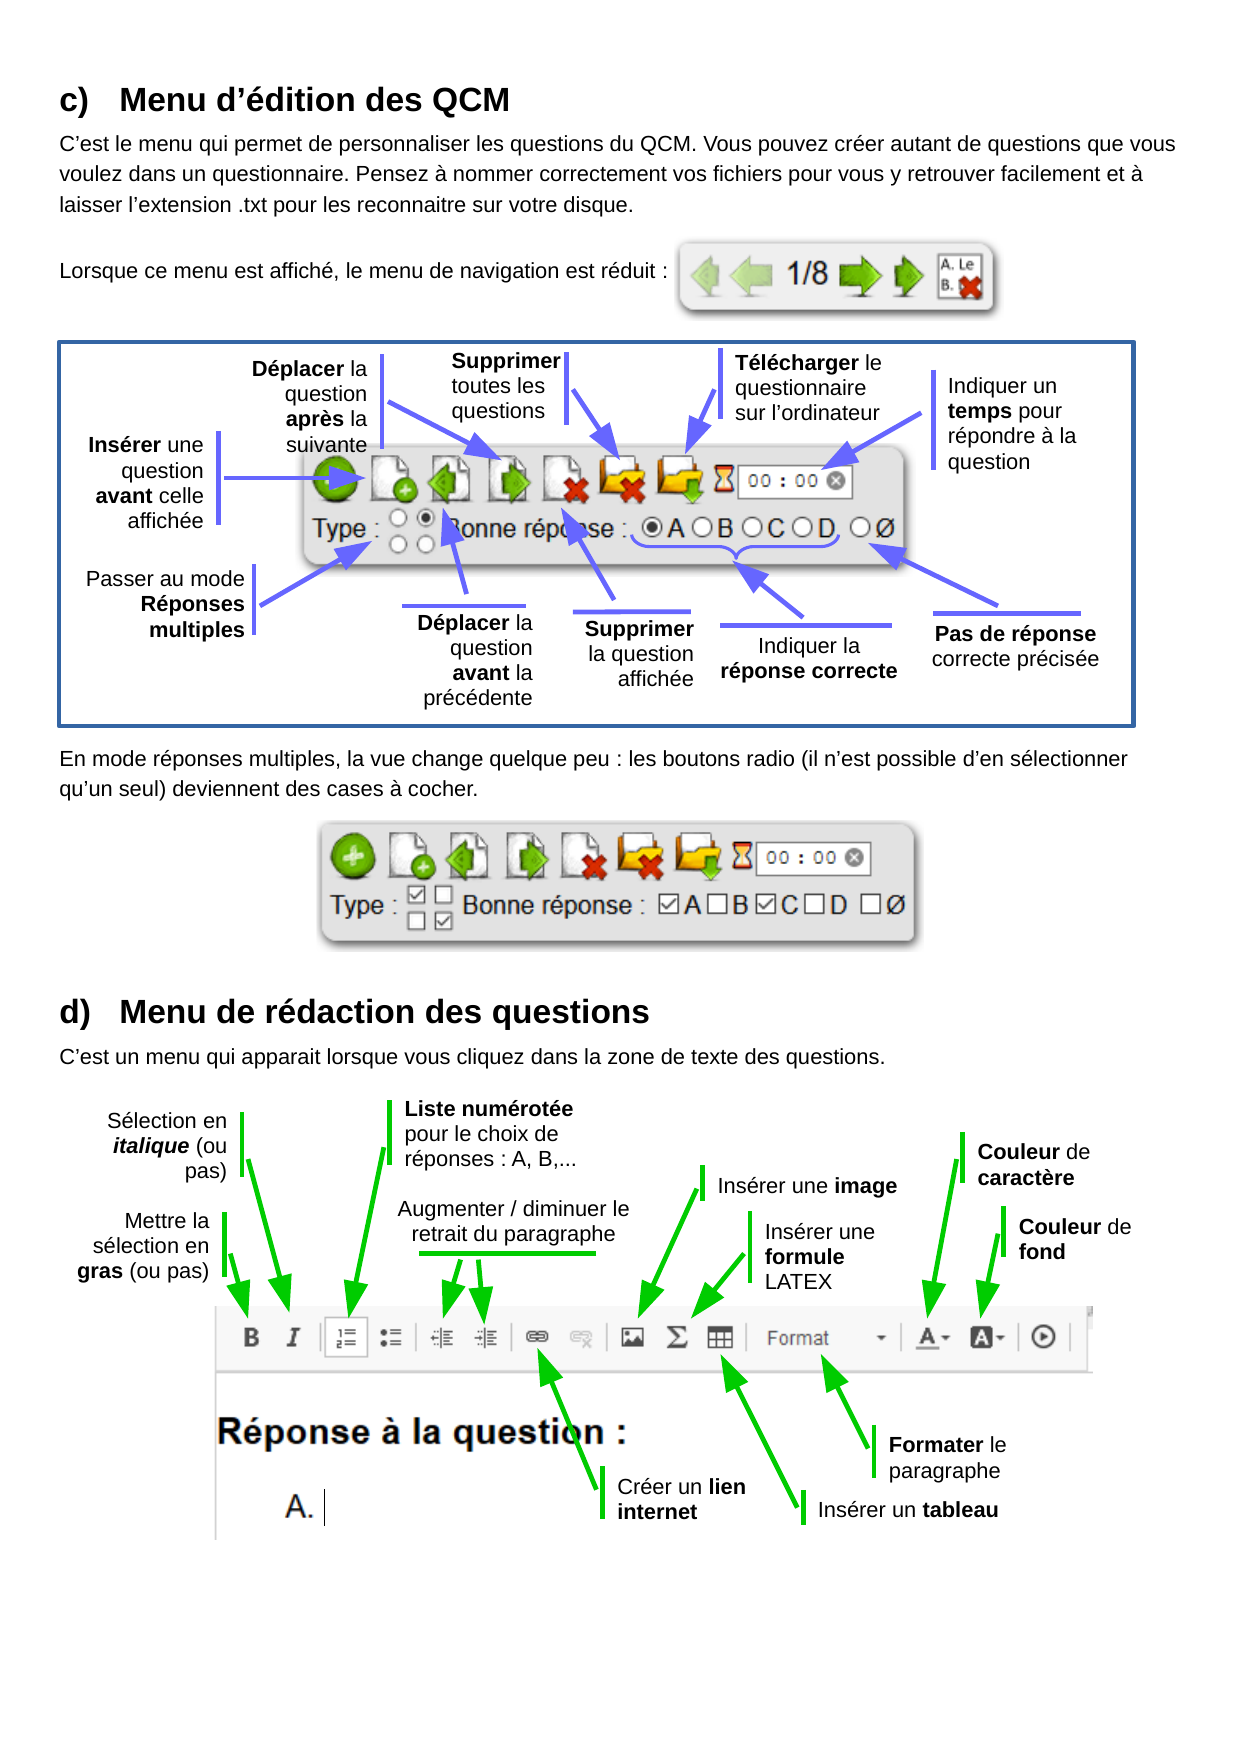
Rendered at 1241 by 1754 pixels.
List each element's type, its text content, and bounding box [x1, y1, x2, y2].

picture [850, 443, 861, 448]
picture [316, 820, 924, 952]
text [1004, 236, 1181, 321]
subtitle Menu de rédaction des questions [59, 992, 1181, 1031]
text C’est un menu qui apparait lorsque vous cliquez dans la zone de texte des questions. [59, 1043, 1181, 1069]
subtitle Menu d’édition des QCM [59, 80, 1181, 118]
text En mode réponses multiples, la vue change quelque peu : les boutons radio (il n’est possible d’en sélectionner qu’un seul) deviennent des cases à cocher. [59, 746, 1181, 801]
picture [674, 236, 1004, 321]
picture [212, 1306, 1093, 1540]
text C’est le menu qui permet de personnaliser les questions du QCM. Vous pouvez créer autant de questions que vous voulez dans un questionnaire. Pensez à nommer correctement vos fichiers pour vous y retrouver facilement et à laisser l’extension .txt pour les reconnaitre sur votre disque. [59, 131, 1181, 217]
picture [295, 443, 916, 577]
text Lorsque ce menu est affiché, le menu de navigation est réduit : [59, 236, 674, 321]
